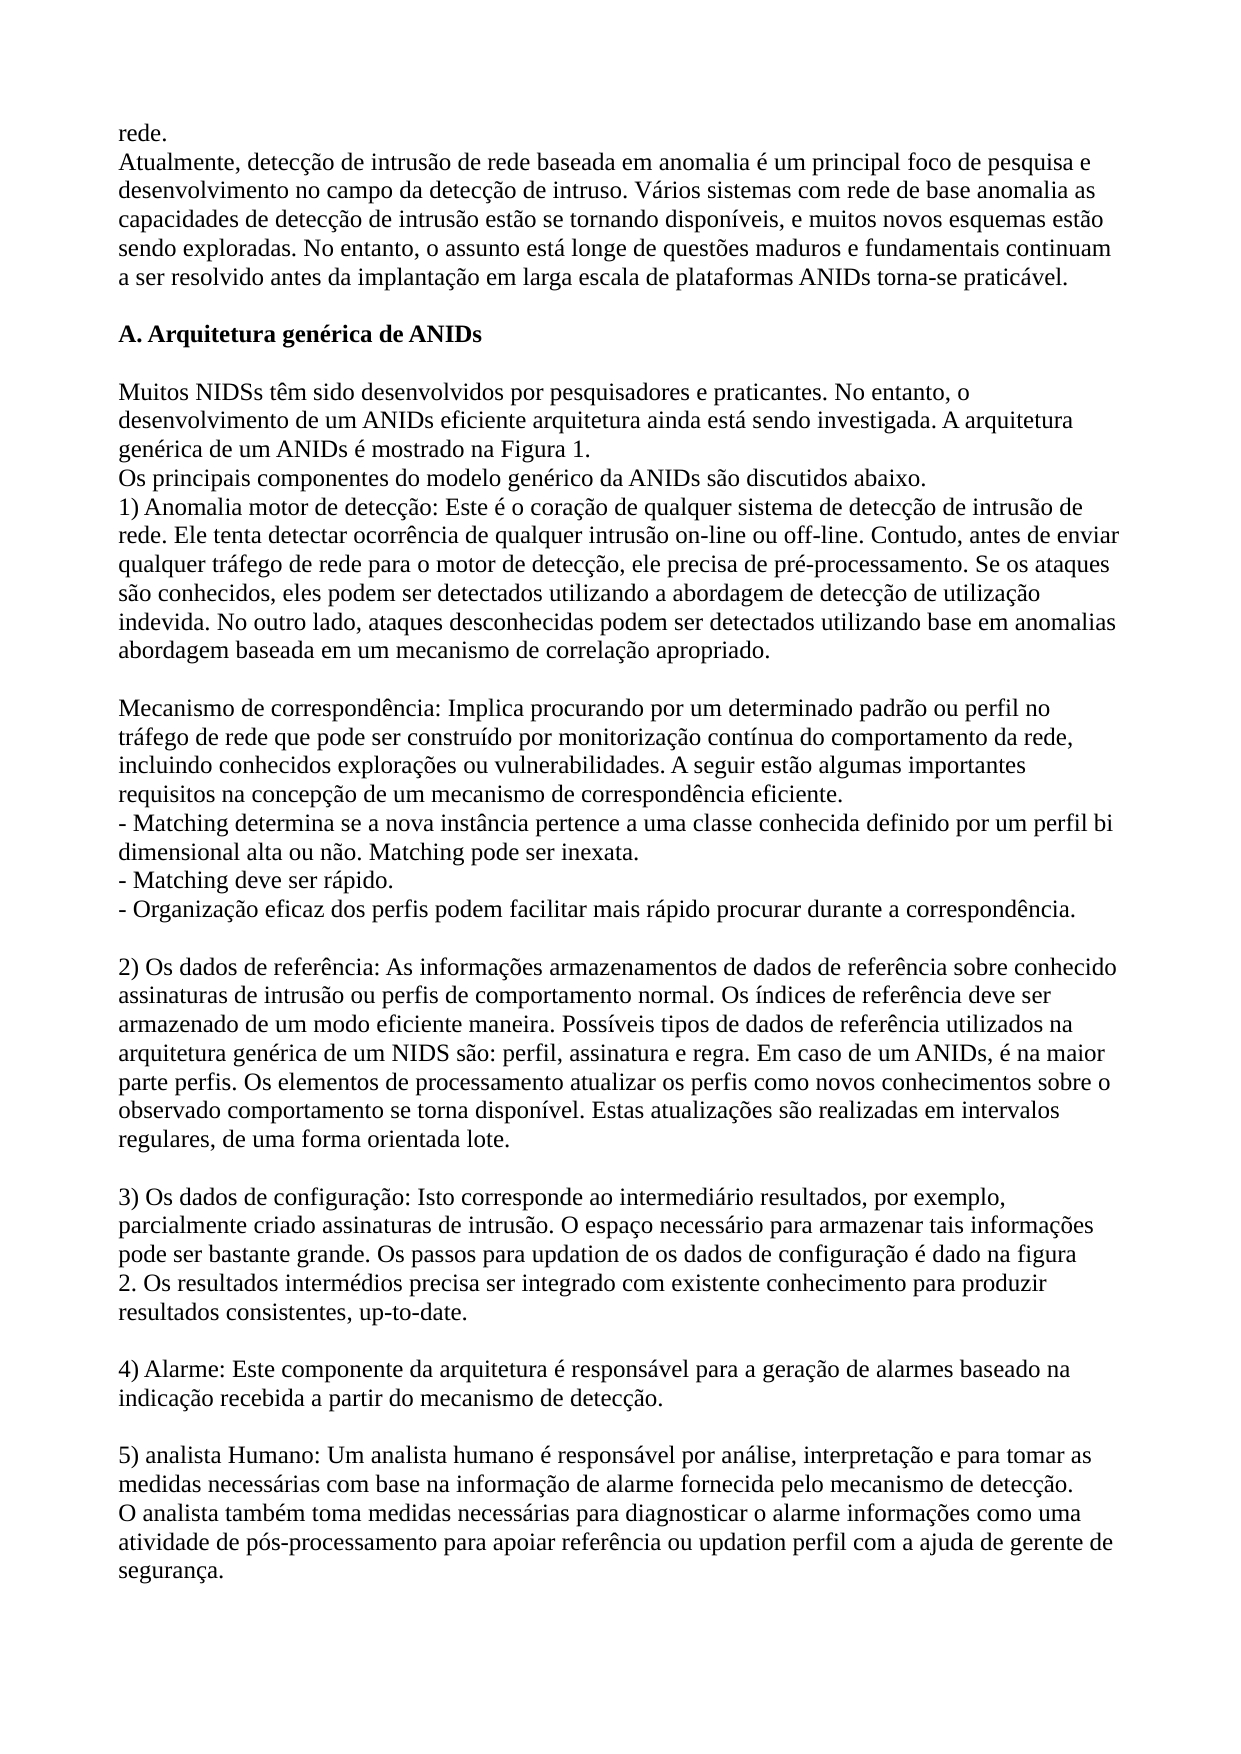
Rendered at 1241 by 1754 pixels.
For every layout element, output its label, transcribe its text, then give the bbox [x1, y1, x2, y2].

text 2) Os dados de referência: As informações armazenamentos de dados de referência sobre conhecido assinaturas de intrusão ou perfis de comportamento normal. Os índices de referência deve ser armazenado de um modo eficiente maneira. Possíveis tipos de dados de referência utilizados na arquitetura genérica de um NIDS são: perfil, assinatura e regra. Em caso de um ANIDs, é na maior parte perfis. Os elementos de processamento atualizar os perfis como novos conhecimentos sobre o observado comportamento se torna disponível. Estas atualizações são realizadas em intervalos regulares, de uma forma orientada lote. [118, 952, 1122, 1153]
text 1) Anomalia motor de detecção: Este é o coração de qualquer sistema de detecção de intrusão de rede. Ele tenta detectar ocorrência de qualquer intrusão on-line ou off-line. Contudo, antes de enviar qualquer tráfego de rede para o motor de detecção, ele precisa de pré-processamento. Se os ataques são conhecidos, eles podem ser detectados utilizando a abordagem de detecção de utilização indevida. No outro lado, ataques desconhecidas podem ser detectados utilizando base em anomalias abordagem baseada em um mecanismo de correlação apropriado. [118, 492, 1122, 664]
text 2. Os resultados intermédios precisa ser integrado com existente conhecimento para produzir resultados consistentes, up-to-date. [118, 1268, 1122, 1326]
text Os principais componentes do modelo genérico da ANIDs são discutidos abaixo. [118, 463, 1122, 492]
text Atualmente, detecção de intrusão de rede baseada em anomalia é um principal foco de pesquisa e desenvolvimento no campo da detecção de intruso. Vários sistemas com rede de base anomalia as capacidades de detecção de intrusão estão se tornando disponíveis, e muitos novos esquemas estão sendo exploradas. No entanto, o assunto está longe de questões maduros e fundamentais continuam a ser resolvido antes da implantação em larga escala de plataformas ANIDs torna-se praticável. [118, 147, 1122, 291]
text Muitos NIDSs têm sido desenvolvidos por pesquisadores e praticantes. No entanto, o desenvolvimento de um ANIDs eficiente arquitetura ainda está sendo investigada. A arquitetura genérica de um ANIDs é mostrado na Figura 1. [118, 377, 1122, 463]
text A. Arquitetura genérica de ANIDs [118, 319, 1122, 348]
text Mecanismo de correspondência: Implica procurando por um determinado padrão ou perfil no tráfego de rede que pode ser construído por monitorização contínua do comportamento da rede, incluindo conhecidos explorações ou vulnerabilidades. A seguir estão algumas importantes requisitos na concepção de um mecanismo de correspondência eficiente. [118, 693, 1122, 808]
text 4) Alarme: Este componente da arquitetura é responsável para a geração de alarmes baseado na indicação recebida a partir do mecanismo de detecção. [118, 1354, 1122, 1412]
text 3) Os dados de configuração: Isto corresponde ao intermediário resultados, por exemplo, parcialmente criado assinaturas de intrusão. O espaço necessário para armazenar tais informações pode ser bastante grande. Os passos para updation de os dados de configuração é dado na figura [118, 1182, 1122, 1268]
text 5) analista Humano: Um analista humano é responsável por análise, interpretação e para tomar as medidas necessárias com base na informação de alarme fornecida pelo mecanismo de detecção. [118, 1441, 1122, 1498]
text - Matching deve ser rápido. [118, 866, 1122, 894]
text - Matching determina se a nova instância pertence a uma classe conhecida definido por um perfil bi dimensional alta ou não. Matching pode ser inexata. [118, 808, 1122, 866]
text - Organização eficaz dos perfis podem facilitar mais rápido procurar durante a correspondência. [118, 894, 1122, 923]
text rede. [118, 118, 1122, 147]
text O analista também toma medidas necessárias para diagnosticar o alarme informações como uma atividade de pós-processamento para apoiar referência ou updation perfil com a ajuda de gerente de segurança. [118, 1498, 1122, 1584]
